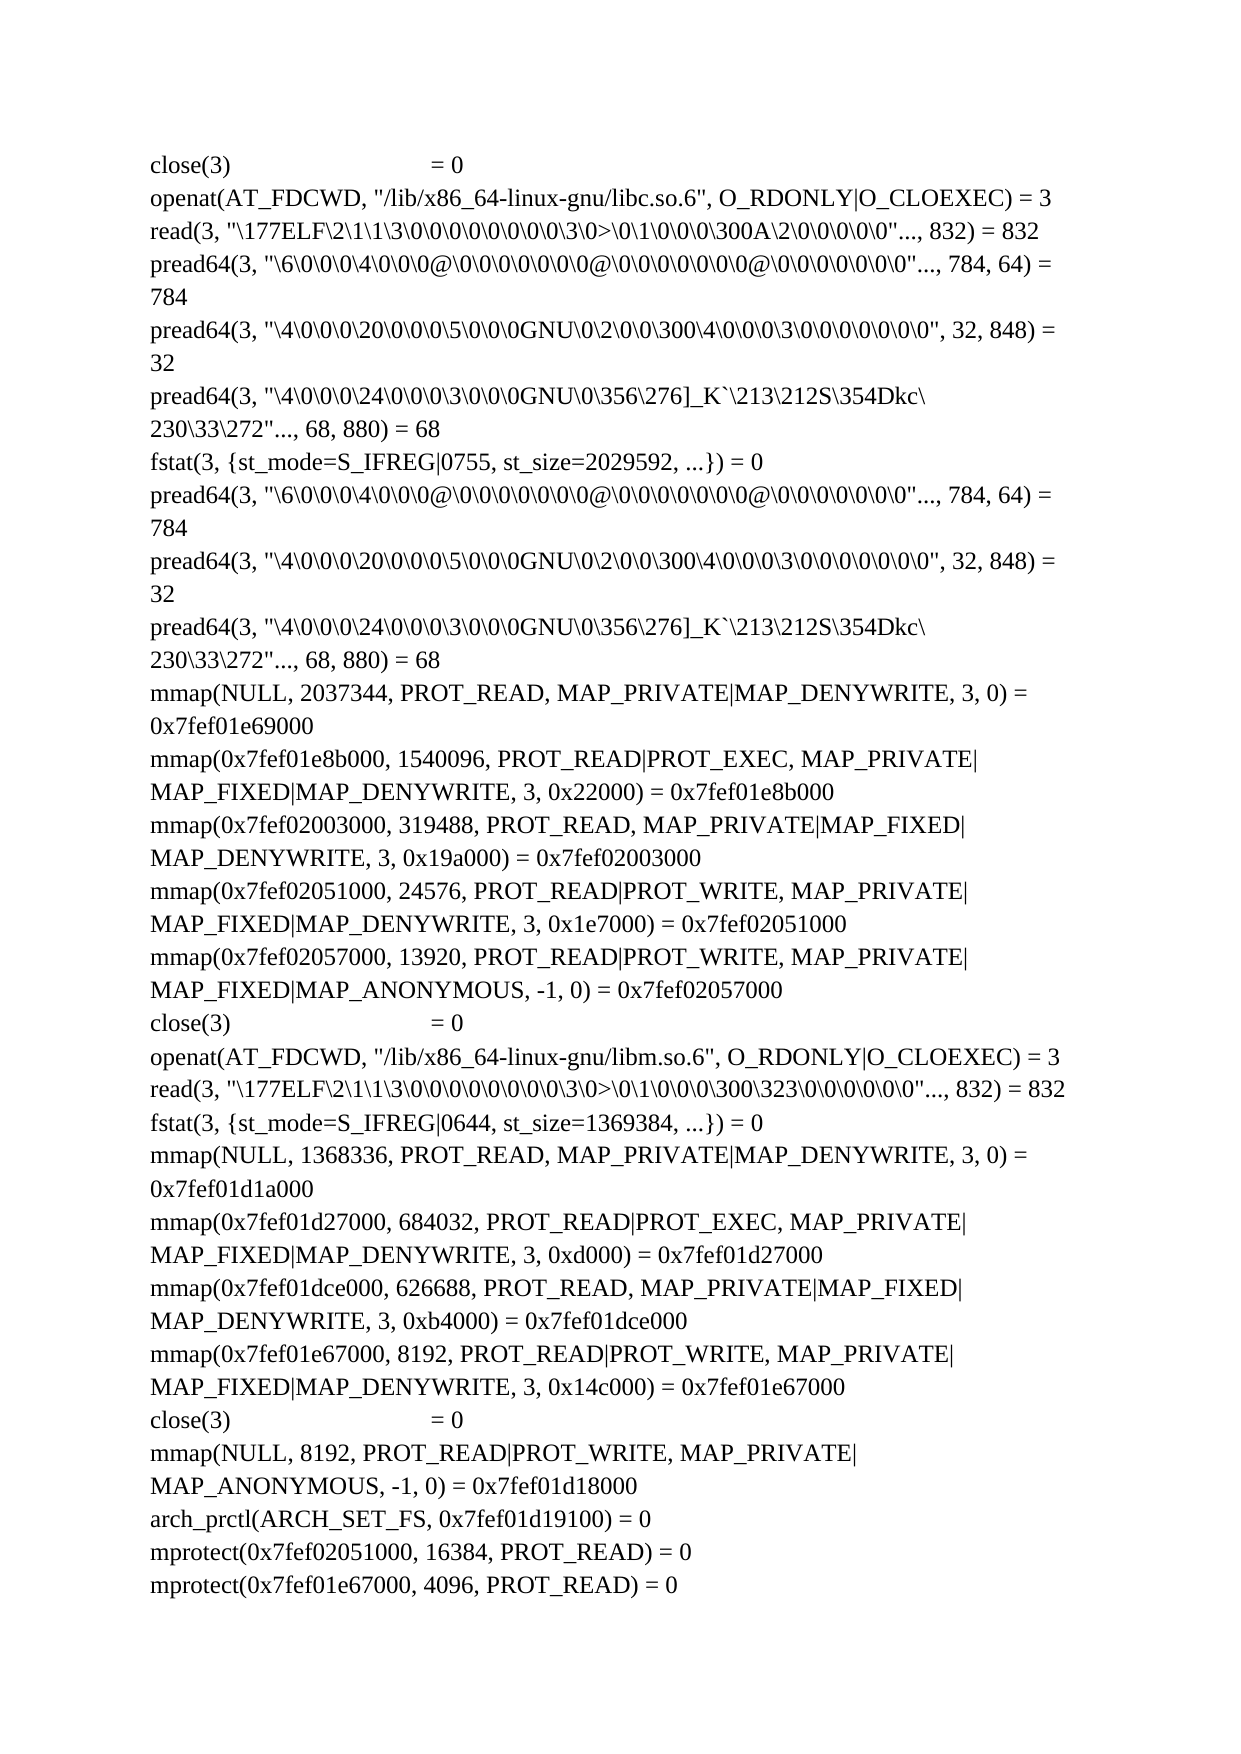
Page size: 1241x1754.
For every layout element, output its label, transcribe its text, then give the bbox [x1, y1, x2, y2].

text mmap(NULL, 8192, PROT_READ|PROT_WRITE, MAP_PRIVATE|MAP_ANONYMOUS, -1, 0) = 0x7fef01d18000 [150, 1438, 1072, 1499]
text mmap(0x7fef01dce000, 626688, PROT_READ, MAP_PRIVATE|MAP_FIXED|MAP_DENYWRITE, 3, 0xb4000) = 0x7fef01dce000 [150, 1273, 1072, 1334]
text fstat(3, {st_mode=S_IFREG|0644, st_size=1369384, ...}) = 0 [150, 1108, 1072, 1136]
text mprotect(0x7fef01e67000, 4096, PROT_READ) = 0 [150, 1570, 1072, 1599]
text openat(AT_FDCWD, "/lib/x86_64-linux-gnu/libc.so.6", O_RDONLY|O_CLOEXEC) = 3 [150, 183, 1072, 212]
text mmap(0x7fef01e8b000, 1540096, PROT_READ|PROT_EXEC, MAP_PRIVATE|MAP_FIXED|MAP_DENYWRITE, 3, 0x22000) = 0x7fef01e8b000 [150, 744, 1072, 806]
text fstat(3, {st_mode=S_IFREG|0755, st_size=2029592, ...}) = 0 [150, 447, 1072, 476]
text close(3) = 0 [150, 150, 1072, 179]
text mmap(0x7fef02057000, 13920, PROT_READ|PROT_WRITE, MAP_PRIVATE|MAP_FIXED|MAP_ANONYMOUS, -1, 0) = 0x7fef02057000 [150, 942, 1072, 1004]
text pread64(3, "\6\0\0\0\4\0\0\0@\0\0\0\0\0\0\0@\0\0\0\0\0\0\0@\0\0\0\0\0\0\0"..., 784, 64) = 784 [150, 480, 1072, 542]
text mmap(0x7fef01e67000, 8192, PROT_READ|PROT_WRITE, MAP_PRIVATE|MAP_FIXED|MAP_DENYWRITE, 3, 0x14c000) = 0x7fef01e67000 [150, 1339, 1072, 1401]
text pread64(3, "\4\0\0\0\24\0\0\0\3\0\0\0GNU\0\356\276]_K`\213\212S\354Dkc\230\33\272"..., 68, 880) = 68 [150, 612, 1072, 674]
text mmap(0x7fef01d27000, 684032, PROT_READ|PROT_EXEC, MAP_PRIVATE|MAP_FIXED|MAP_DENYWRITE, 3, 0xd000) = 0x7fef01d27000 [150, 1207, 1072, 1268]
text read(3, "\177ELF\2\1\1\3\0\0\0\0\0\0\0\0\3\0>\0\1\0\0\0\300A\2\0\0\0\0\0"..., 832) = 832 [150, 216, 1072, 245]
text mmap(NULL, 1368336, PROT_READ, MAP_PRIVATE|MAP_DENYWRITE, 3, 0) = 0x7fef01d1a000 [150, 1141, 1072, 1202]
text pread64(3, "\4\0\0\0\20\0\0\0\5\0\0\0GNU\0\2\0\0\300\4\0\0\0\3\0\0\0\0\0\0\0", 32, 848) = 32 [150, 315, 1072, 377]
text openat(AT_FDCWD, "/lib/x86_64-linux-gnu/libm.so.6", O_RDONLY|O_CLOEXEC) = 3 [150, 1042, 1072, 1070]
text mmap(NULL, 2037344, PROT_READ, MAP_PRIVATE|MAP_DENYWRITE, 3, 0) = 0x7fef01e69000 [150, 678, 1072, 740]
text close(3) = 0 [150, 1405, 1072, 1433]
text mmap(0x7fef02051000, 24576, PROT_READ|PROT_WRITE, MAP_PRIVATE|MAP_FIXED|MAP_DENYWRITE, 3, 0x1e7000) = 0x7fef02051000 [150, 876, 1072, 938]
text close(3) = 0 [150, 1008, 1072, 1037]
text read(3, "\177ELF\2\1\1\3\0\0\0\0\0\0\0\0\3\0>\0\1\0\0\0\300\323\0\0\0\0\0\0"..., 832) = 832 [150, 1074, 1072, 1103]
text arch_prctl(ARCH_SET_FS, 0x7fef01d19100) = 0 [150, 1504, 1072, 1533]
text pread64(3, "\6\0\0\0\4\0\0\0@\0\0\0\0\0\0\0@\0\0\0\0\0\0\0@\0\0\0\0\0\0\0"..., 784, 64) = 784 [150, 249, 1072, 311]
text mprotect(0x7fef02051000, 16384, PROT_READ) = 0 [150, 1537, 1072, 1566]
text pread64(3, "\4\0\0\0\24\0\0\0\3\0\0\0GNU\0\356\276]_K`\213\212S\354Dkc\230\33\272"..., 68, 880) = 68 [150, 381, 1072, 443]
text mmap(0x7fef02003000, 319488, PROT_READ, MAP_PRIVATE|MAP_FIXED|MAP_DENYWRITE, 3, 0x19a000) = 0x7fef02003000 [150, 810, 1072, 872]
text pread64(3, "\4\0\0\0\20\0\0\0\5\0\0\0GNU\0\2\0\0\300\4\0\0\0\3\0\0\0\0\0\0\0", 32, 848) = 32 [150, 546, 1072, 608]
